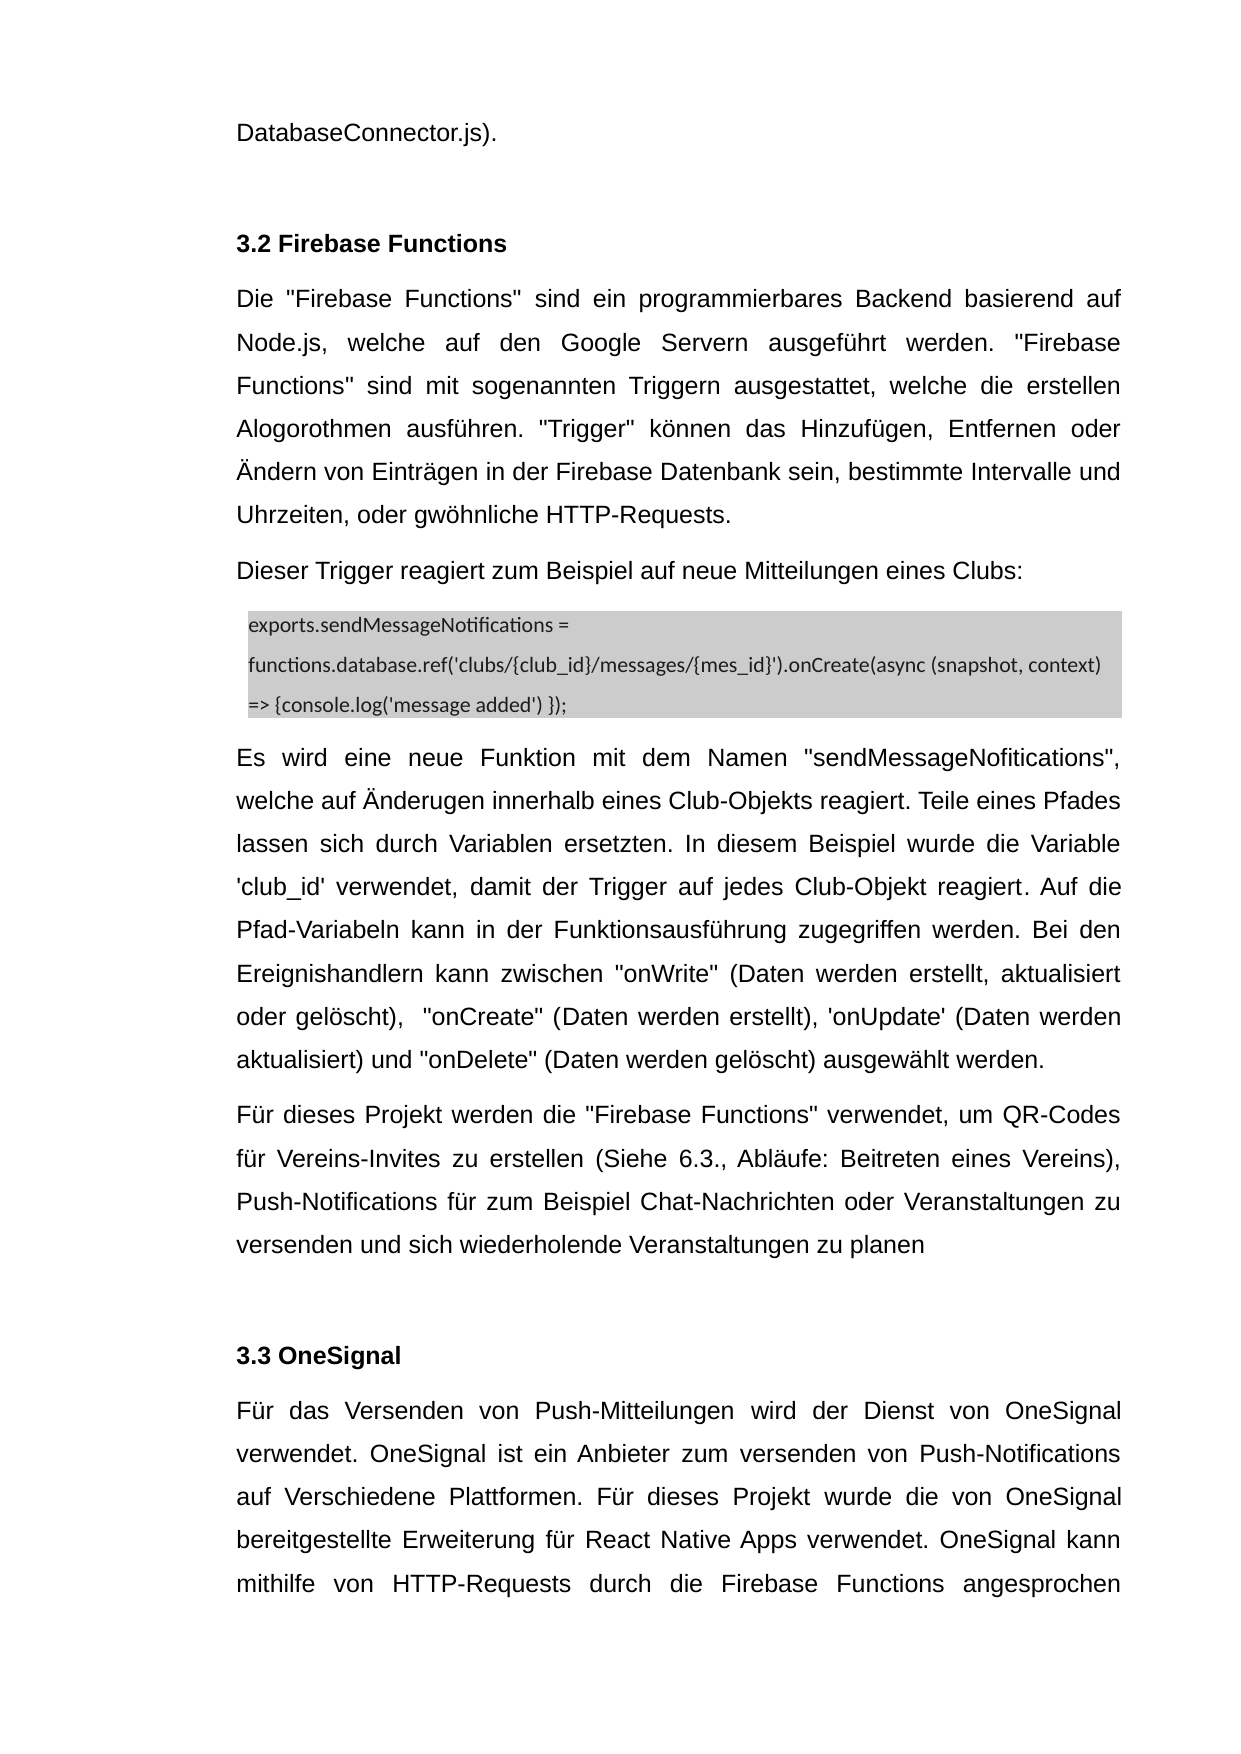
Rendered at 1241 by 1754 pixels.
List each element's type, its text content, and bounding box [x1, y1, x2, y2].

text exports.sendMessageNotifications = functions.database.ref('clubs/{club_id}/messages/{mes_id}').onCreate(async (snapshot, context) => {console.log('message added') }); [248, 611, 1122, 718]
text Für dieses Projekt werden die "Firebase Functions" verwendet, um QR-Codes für Vereins-Invites zu erstellen (Siehe 6.3., Abläufe: Beitreten eines Vereins), Push-Notifications für zum Beispiel Chat-Nachrichten oder Veranstaltungen zu versenden und sich wiederholende Veranstaltungen zu planen [236, 1101, 1122, 1259]
text Es wird eine neue Funktion mit dem Namen "sendMessageNofitications", welche auf Änderugen innerhalb eines Club-Objekts reagiert. Teile eines Pfades lassen sich durch Variablen ersetzten. In diesem Beispiel wurde die Variable 'club_id' verwendet, damit der Trigger auf jedes Club-Objekt reagiert. Auf die Pfad-Variabeln kann in der Funktionsausführung zugegriffen werden. Bei den Ereignishandlern kann zwischen "onWrite" (Daten werden erstellt, aktualisiert oder gelöscht), "onCreate" (Daten werden erstellt), 'onUpdate' (Daten werden aktualisiert) und "onDelete" (Daten werden gelöscht) ausgewählt werden. [236, 743, 1122, 1074]
text Dieser Trigger reagiert zum Beispiel auf neue Mitteilungen eines Clubs: [236, 556, 1122, 584]
text DatabaseConnector.js). [236, 118, 1122, 147]
text Die "Firebase Functions" sind ein programmierbares Backend basierend auf Node.js, welche auf den Google Servern ausgeführt werden. "Firebase Functions" sind mit sogenannten Triggern ausgestattet, welche die erstellen Alogorothmen ausführen. "Trigger" können das Hinzufügen, Entfernen oder Ändern von Einträgen in der Firebase Datenbank sein, bestimmte Intervalle und Uhrzeiten, oder gwöhnliche HTTP-Requests. [236, 284, 1122, 529]
text Für das Versenden von Push-Mitteilungen wird der Dienst von OneSignal verwendet. OneSignal ist ein Anbieter zum versenden von Push-Notifications auf Verschiedene Plattformen. Für dieses Projekt wurde die von OneSignal bereitgestellte Erweiterung für React Native Apps verwendet. OneSignal kann mithilfe von HTTP-Requests durch die Firebase Functions angesprochen [236, 1396, 1122, 1597]
subtitle 3.2 Firebase Functions [236, 229, 1122, 258]
subtitle 3.3 OneSignal [236, 1341, 1122, 1369]
